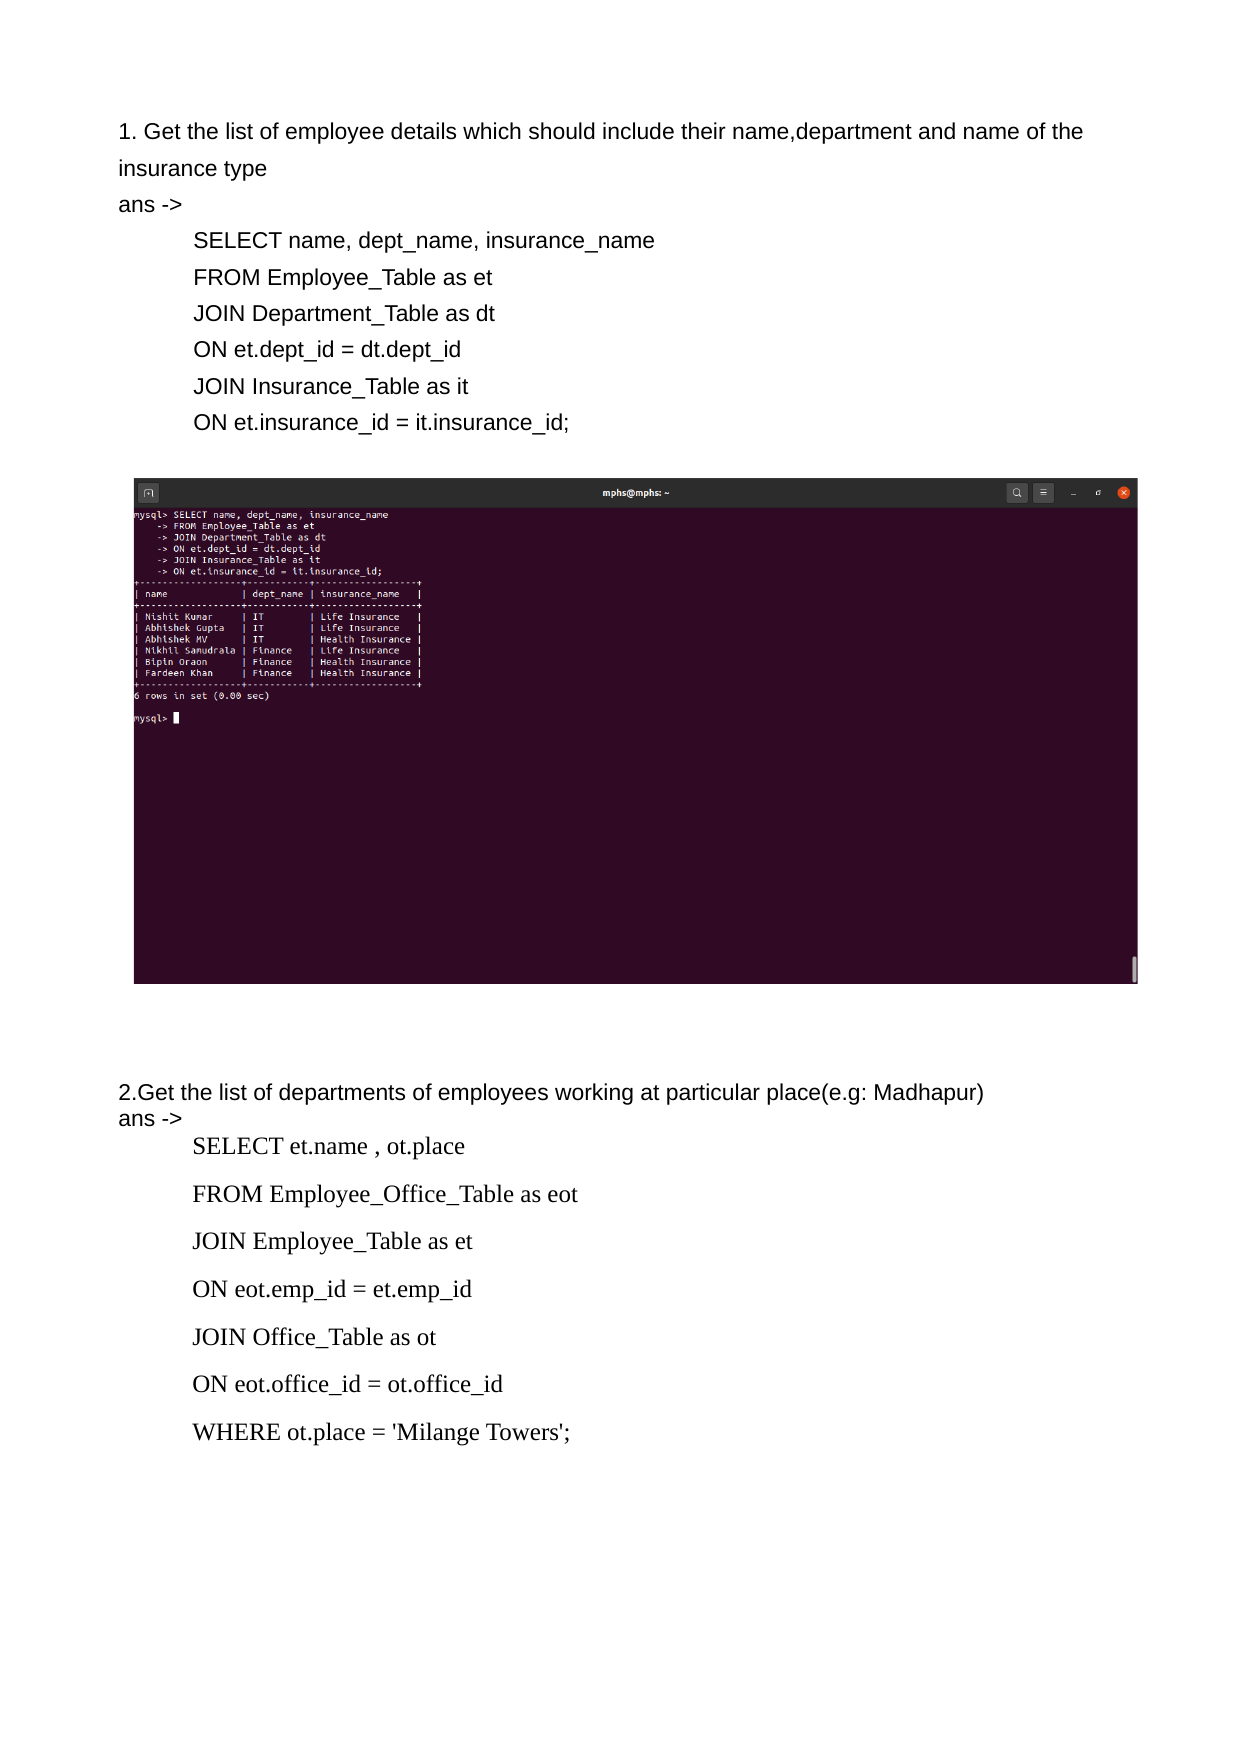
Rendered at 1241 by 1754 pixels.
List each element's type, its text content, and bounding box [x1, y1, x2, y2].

text ans -> [118, 191, 1122, 217]
text ON eot.emp_id = et.emp_id [118, 1274, 1122, 1303]
text SELECT name, dept_name, insurance_name [118, 227, 1122, 253]
text FROM Employee_Office_Table as eot [118, 1179, 1122, 1207]
text FROM Employee_Table as et [118, 263, 1122, 290]
text ON et.dept_id = dt.dept_id [118, 336, 1122, 363]
text JOIN Employee_Table as et [118, 1226, 1122, 1255]
text ans -> [118, 1105, 1122, 1131]
text WHERE ot.place = 'Milange Towers'; [118, 1417, 1122, 1446]
text JOIN Office_Table as ot [118, 1322, 1122, 1350]
picture [133, 478, 1138, 984]
text ON eot.office_id = ot.office_id [118, 1369, 1122, 1398]
text JOIN Insurance_Table as it [118, 373, 1122, 399]
text JOIN Department_Table as dt [118, 300, 1122, 326]
text 1. Get the list of employee details which should include their name,department and name of the insurance type [118, 118, 1122, 181]
text ON et.insurance_id = it.insurance_id; [118, 409, 1122, 435]
text 2.Get the list of departments of employees working at particular place(e.g: Madhapur) [118, 1078, 1122, 1105]
text SELECT et.name , ot.place [118, 1131, 1122, 1160]
